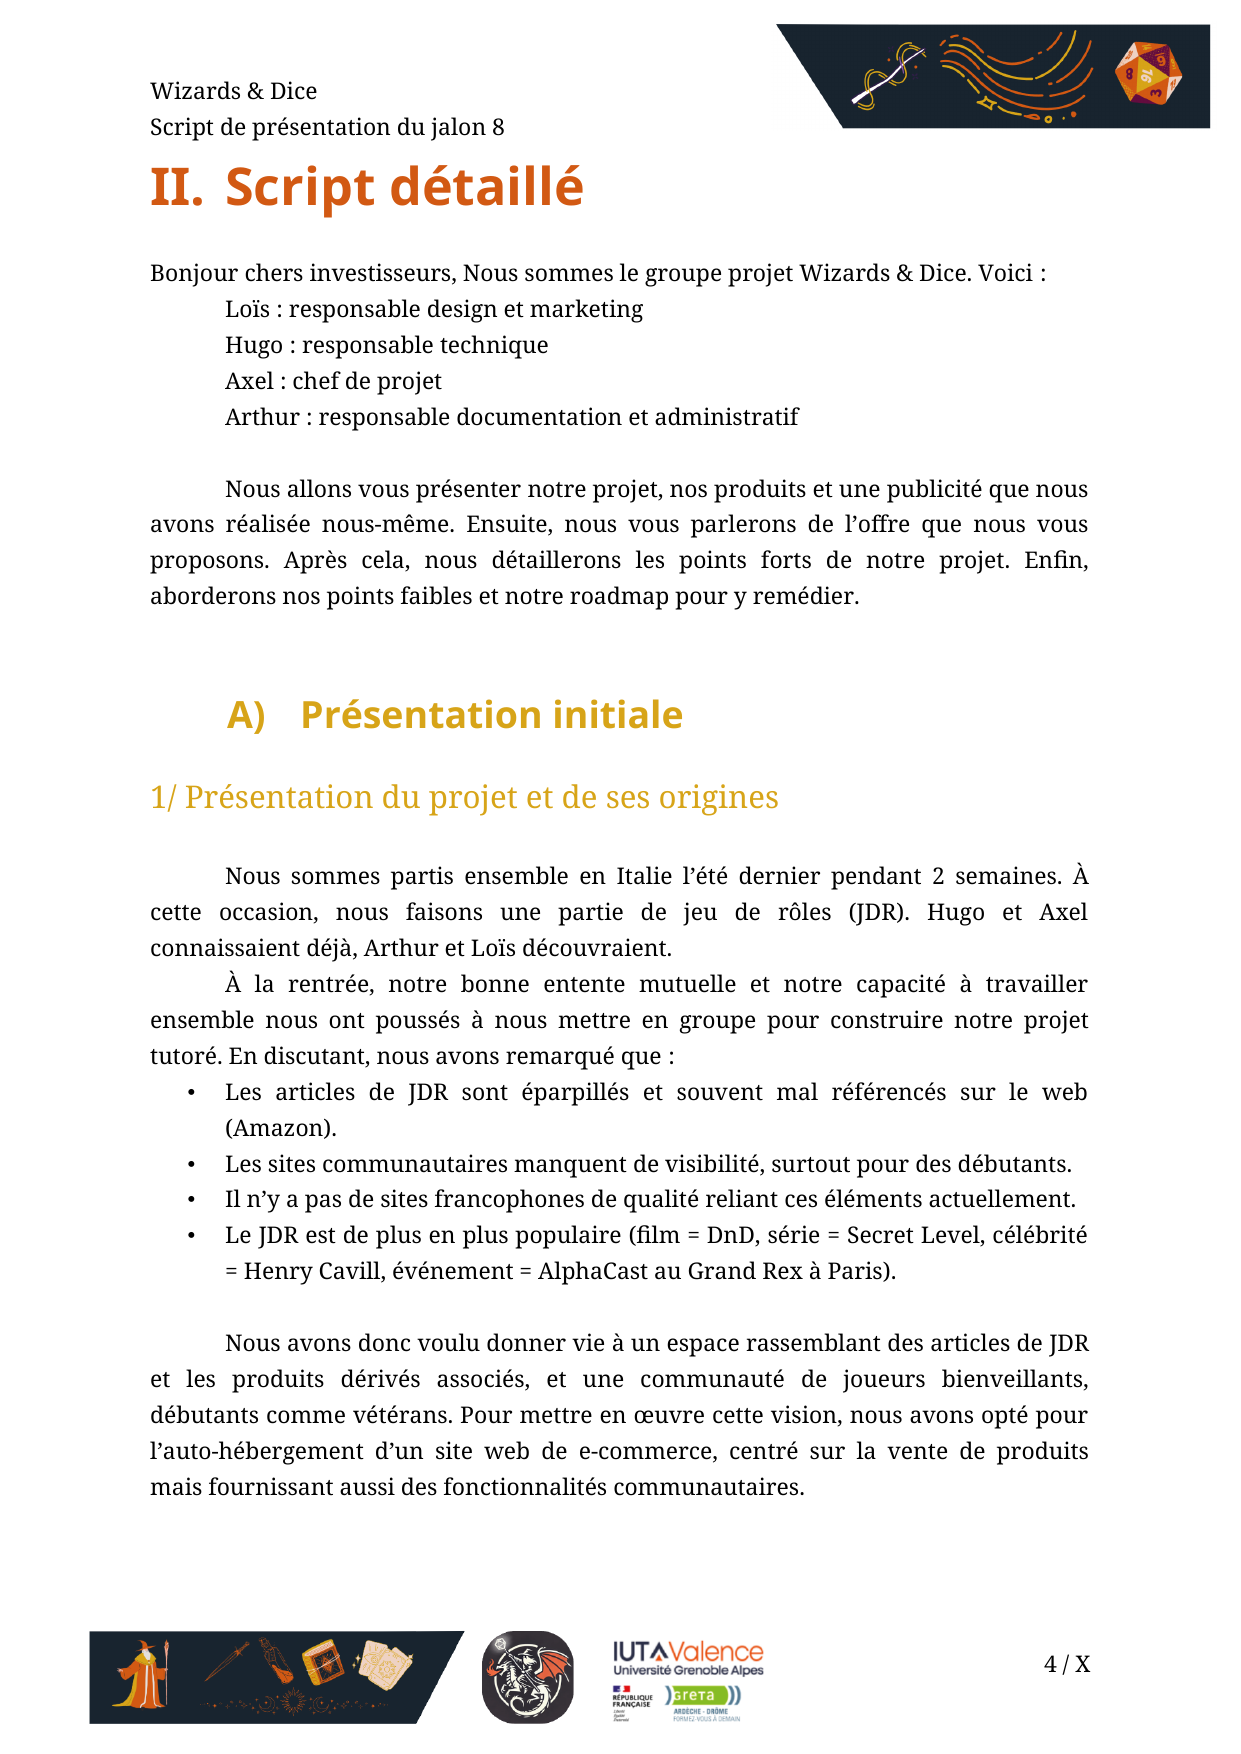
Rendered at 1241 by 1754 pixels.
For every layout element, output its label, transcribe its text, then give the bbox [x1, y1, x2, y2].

list Les sites communautaires manquent de visibilité, surtout pour des débutants. [187, 1147, 1090, 1179]
text Nous sommes partis ensemble en Italie l’été dernier pendant 2 semaines. À cette occasion, nous faisons une partie de jeu de rôles (JDR). Hugo et Axel connaissaient déjà, Arthur et Loïs découvraient. [150, 860, 1090, 963]
text Nous allons vous présenter notre projet, nos produits et une publicité que nous avons réalisée nous-même. Ensuite, nous vous parlerons de l’offre que nous vous proposons. Après cela, nous détaillerons les points forts de notre projet. Enfin, aborderons nos points faibles et notre roadmap pour y remédier. [150, 472, 1090, 612]
text À la rentrée, notre bonne entente mutuelle et notre capacité à travailler ensemble nous ont poussés à nous mettre en groupe pour construire notre projet tutoré. En discutant, nous avons remarqué que : [150, 968, 1090, 1071]
subtitle Présentation initiale [227, 688, 1090, 739]
list Les articles de JDR sont éparpillés et souvent mal référencés sur le web (Amazon). [187, 1076, 1090, 1143]
text Axel : chef de projet [225, 365, 1090, 396]
picture [81, 1620, 788, 1733]
picture [771, 21, 1218, 131]
text Bonjour chers investisseurs, Nous sommes le groupe projet Wizards & Dice. Voici : [150, 257, 1090, 288]
text Loïs : responsable design et marketing [225, 293, 1090, 324]
text Hugo : responsable technique [225, 329, 1090, 360]
subtitle Présentation du projet et de ses origines [150, 775, 1090, 818]
list Le JDR est de plus en plus populaire (film = DnD, série = Secret Level, célébrité = Henry Cavill, événement = AlphaCast au Grand Rex à Paris). [187, 1219, 1090, 1287]
text Arthur : responsable documentation et administratif [225, 401, 1090, 432]
text Nous avons donc voulu donner vie à un espace rassemblant des articles de JDR et les produits dérivés associés, et une communauté de joueurs bienveillants, débutants comme vétérans. Pour mettre en œuvre cette vision, nous avons opté pour l’auto-hébergement d’un site web de e-commerce, centré sur la vente de produits mais fournissant aussi des fonctionnalités communautaires. [150, 1327, 1090, 1502]
list Il n’y a pas de sites francophones de qualité reliant ces éléments actuellement. [187, 1183, 1090, 1215]
subtitle Script détaillé [150, 150, 1090, 221]
